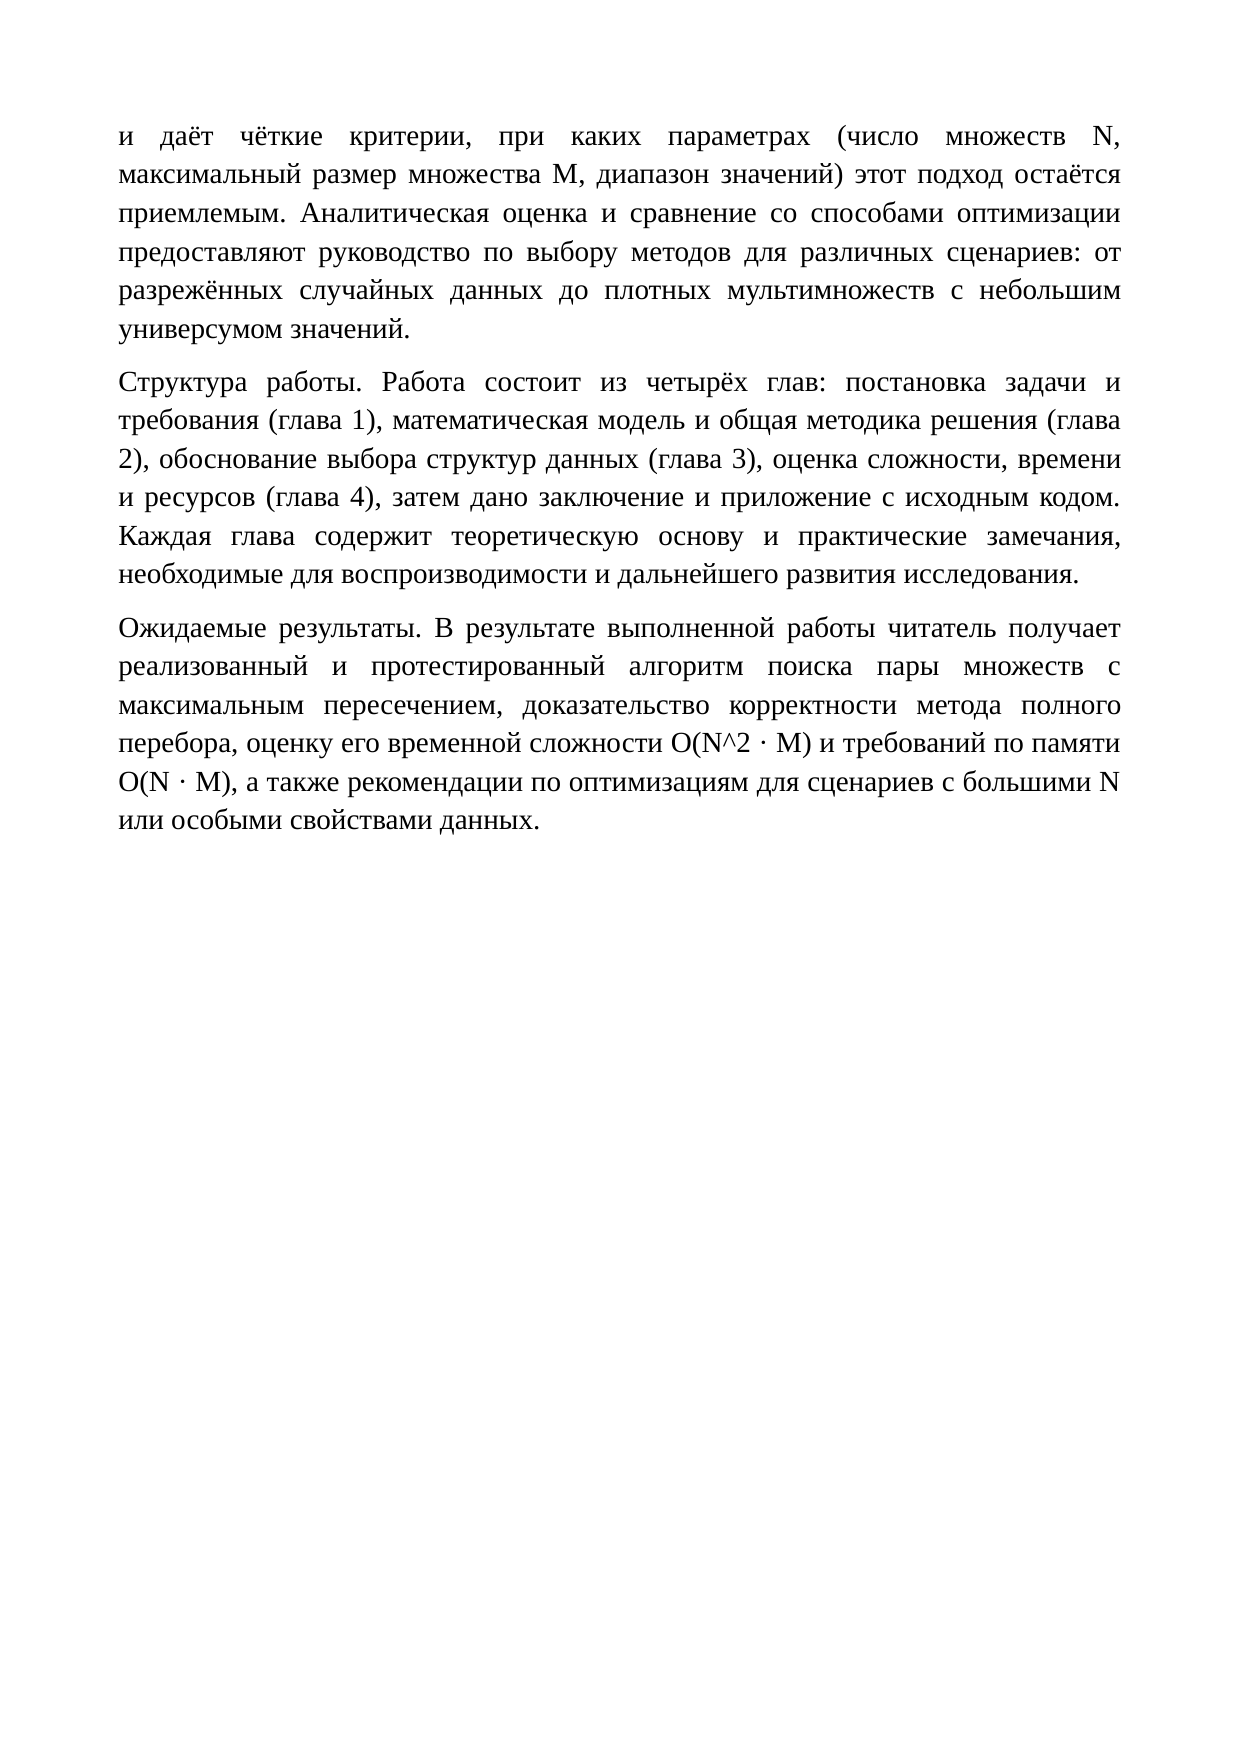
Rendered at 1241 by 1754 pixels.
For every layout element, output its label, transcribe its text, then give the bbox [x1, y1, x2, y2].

text Структура работы. Работа состоит из четырёх глав: постановка задачи и требования (глава 1), математическая модель и общая методика решения (глава 2), обоснование выбора структур данных (глава 3), оценка сложности, времени и ресурсов (глава 4), затем дано заключение и приложение с исходным кодом. Каждая глава содержит теоретическую основу и практические замечания, необходимые для воспроизводимости и дальнейшего развития исследования. [118, 364, 1122, 590]
text Ожидаемые результаты. В результате выполненной работы читатель получает реализованный и протестированный алгоритм поиска пары множеств с максимальным пересечением, доказательство корректности метода полного перебора, оценку его временной сложности O(N^2 · M) и требований по памяти O(N · M), а также рекомендации по оптимизациям для сценариев с большими N или особыми свойствами данных. [118, 610, 1122, 836]
text и даёт чёткие критерии, при каких параметрах (число множеств N, максимальный размер множества M, диапазон значений) этот подход остаётся приемлемым. Аналитическая оценка и сравнение со способами оптимизации предоставляют руководство по выбору методов для различных сценариев: от разрежённых случайных данных до плотных мультимножеств с небольшим универсумом значений. [118, 118, 1122, 344]
